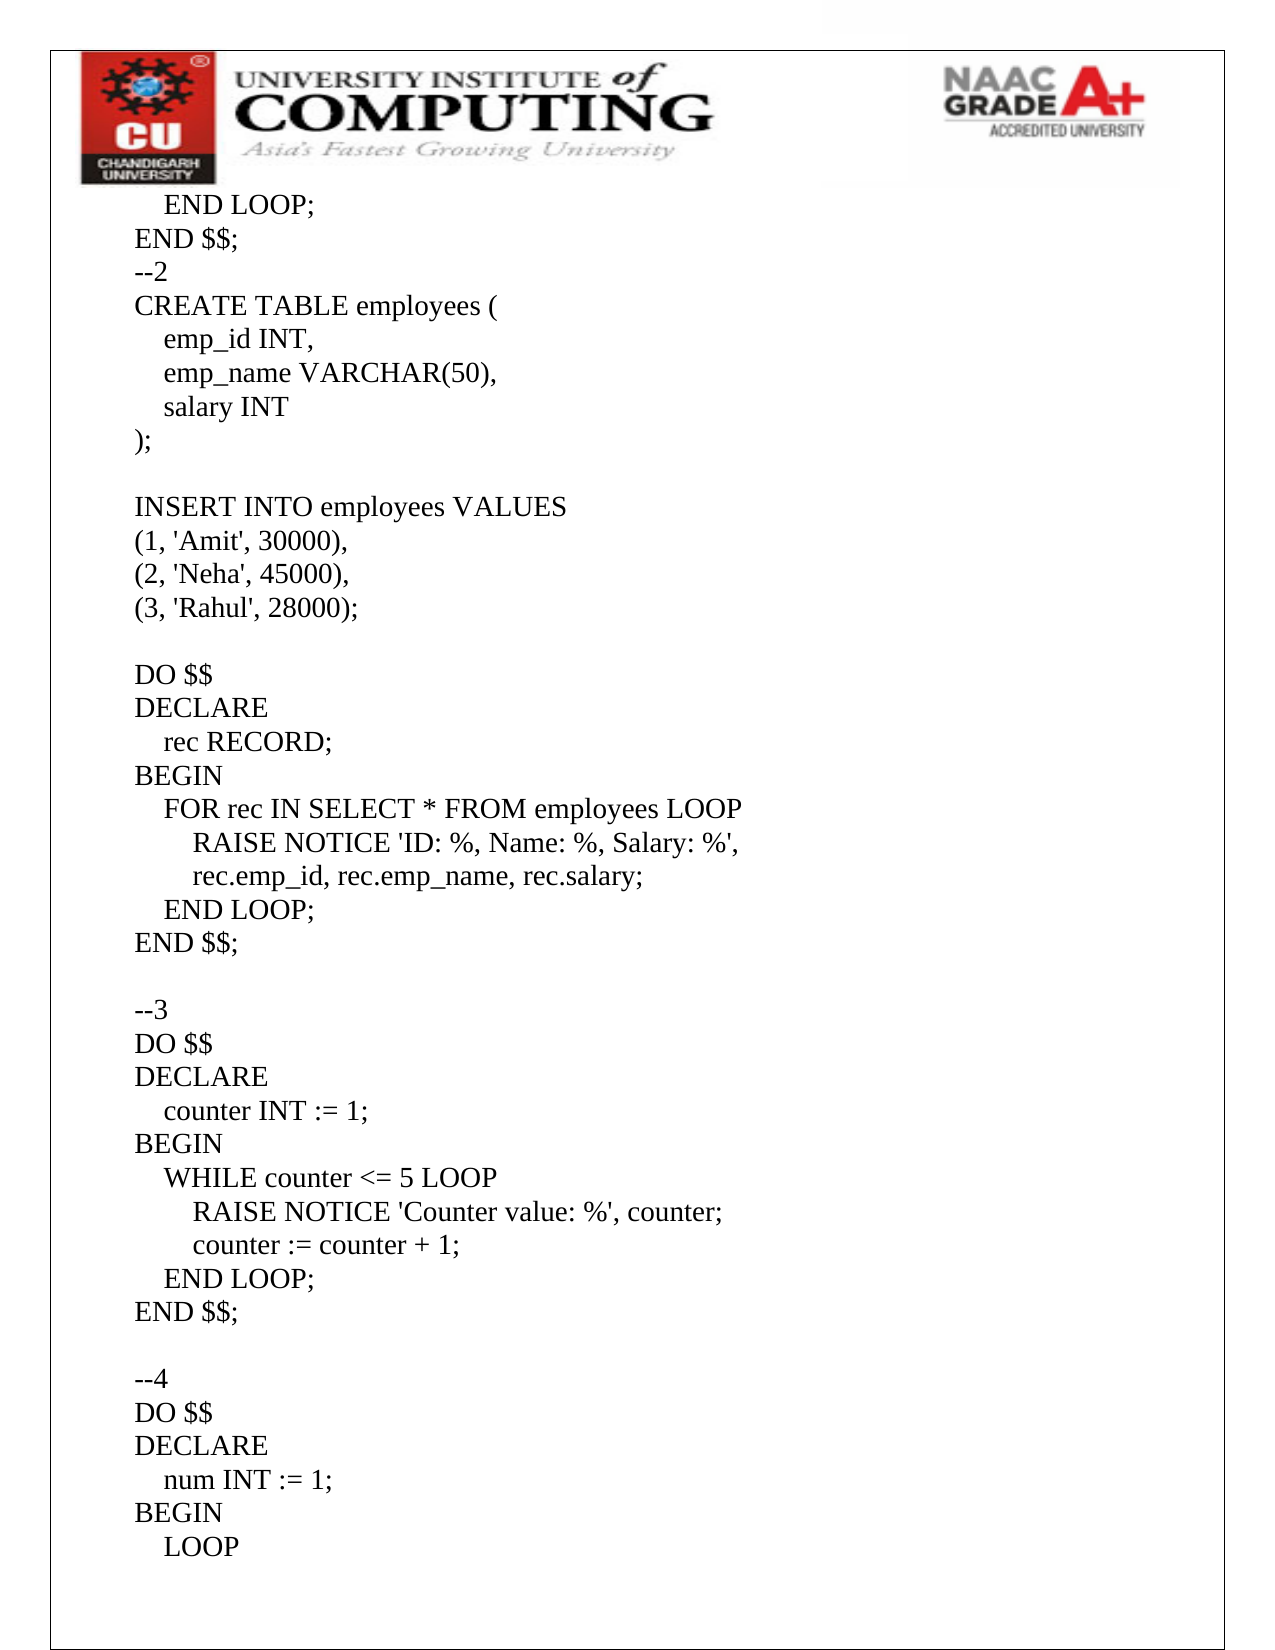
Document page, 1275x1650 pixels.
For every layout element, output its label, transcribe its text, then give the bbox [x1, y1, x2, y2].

text WHILE counter <= 5 LOOP [134, 1160, 1200, 1194]
text BEGIN [134, 1496, 1200, 1529]
text DECLARE [134, 1059, 1200, 1093]
text (2, 'Neha', 45000), [134, 556, 1200, 590]
text FOR rec IN SELECT * FROM employees LOOP [134, 791, 1200, 825]
text emp_name VARCHAR(50), [134, 355, 1200, 389]
text --4 [134, 1361, 1200, 1395]
text BEGIN [134, 758, 1200, 791]
text INSERT INTO employees VALUES [134, 489, 1200, 523]
text DO $$ [134, 1026, 1200, 1059]
text (3, 'Rahul', 28000); [134, 590, 1200, 623]
text END $$; [134, 1294, 1200, 1328]
picture [75, 0, 1181, 50]
text salary INT [134, 389, 1200, 422]
picture [75, 51, 1181, 188]
text DO $$ [134, 1395, 1200, 1428]
text --2 [134, 254, 1200, 288]
text END $$; [134, 925, 1200, 959]
text DO $$ [134, 657, 1200, 691]
text counter := counter + 1; [134, 1227, 1200, 1261]
text num INT := 1; [134, 1462, 1200, 1496]
text END LOOP; [134, 892, 1200, 925]
text ); [134, 422, 1200, 456]
text RAISE NOTICE 'ID: %, Name: %, Salary: %', [134, 825, 1200, 858]
text rec.emp_id, rec.emp_name, rec.salary; [134, 858, 1200, 892]
text BEGIN [134, 1127, 1200, 1160]
text counter INT := 1; [134, 1093, 1200, 1127]
text (1, 'Amit', 30000), [134, 523, 1200, 556]
text rec RECORD; [134, 724, 1200, 758]
text RAISE NOTICE 'Counter value: %', counter; [134, 1194, 1200, 1227]
text --3 [134, 992, 1200, 1026]
text END LOOP; [134, 187, 1200, 221]
text DECLARE [134, 691, 1200, 724]
text END LOOP; [134, 1261, 1200, 1294]
text LOOP [134, 1529, 1200, 1563]
text END $$; [134, 221, 1200, 254]
text emp_id INT, [134, 322, 1200, 355]
text DECLARE [134, 1428, 1200, 1462]
text CREATE TABLE employees ( [134, 288, 1200, 322]
